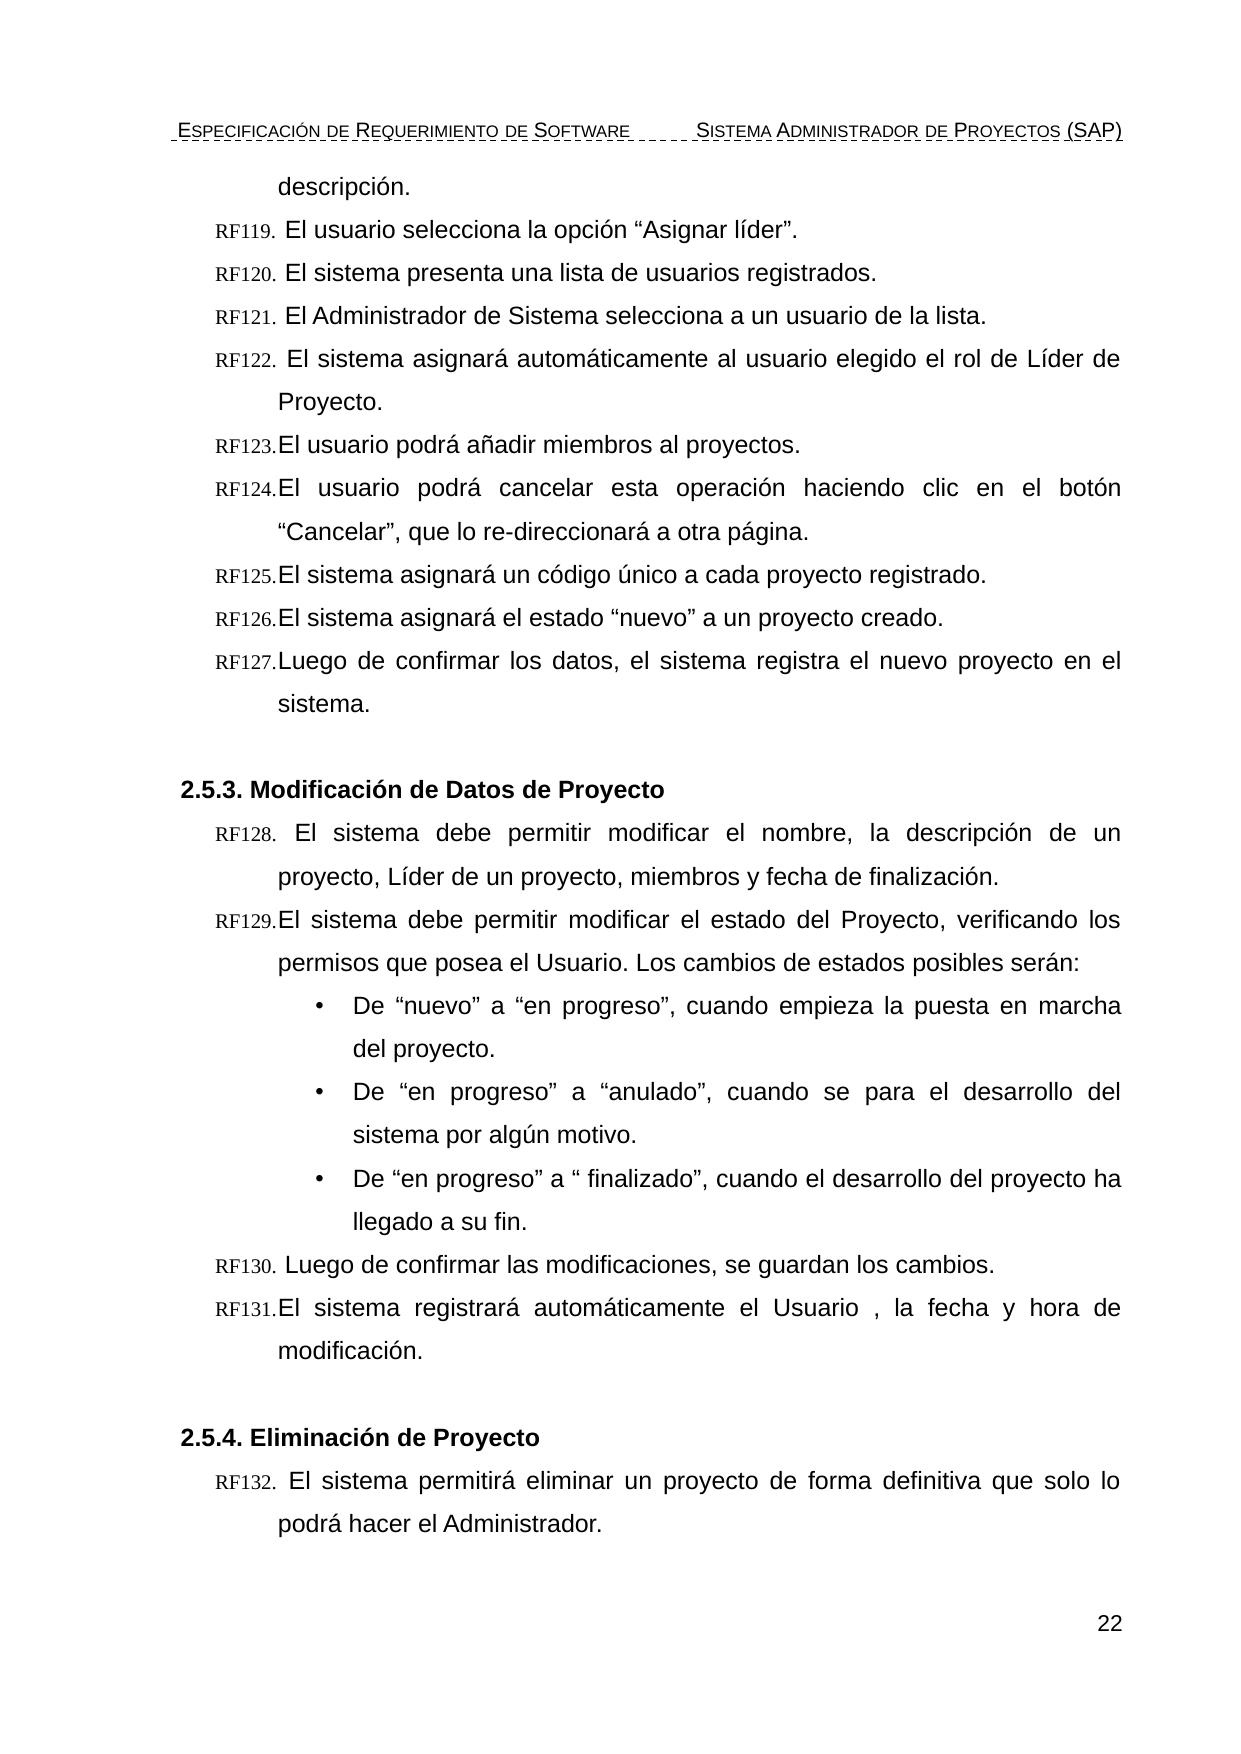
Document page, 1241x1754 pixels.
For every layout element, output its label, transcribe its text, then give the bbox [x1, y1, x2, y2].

list El usuario podrá cancelar esta operación haciendo clic en el botón “Cancelar”, que lo re-direccionará a otra página. [215, 473, 1122, 545]
list 2.5.4. Eliminación de Proyecto [117, 1422, 1122, 1451]
list El Administrador de Sistema selecciona a un usuario de la lista. [215, 301, 1122, 330]
list El sistema debe permitir modificar el nombre, la descripción de un proyecto, Líder de un proyecto, miembros y fecha de finalización. [215, 818, 1122, 890]
list El sistema permitirá eliminar un proyecto de forma definitiva que solo lo podrá hacer el Administrador. [215, 1466, 1122, 1537]
list Luego de confirmar las modificaciones, se guardan los cambios. [215, 1250, 1122, 1279]
list El sistema asignará el estado “nuevo” a un proyecto creado. [215, 603, 1122, 632]
list El sistema presenta una lista de usuarios registrados. [215, 258, 1122, 287]
list El sistema registrará automáticamente el Usuario , la fecha y hora de modificación. [215, 1293, 1122, 1365]
list El usuario podrá añadir miembros al proyectos. [215, 430, 1122, 459]
list Luego de confirmar los datos, el sistema registra el nuevo proyecto en el sistema. [215, 646, 1122, 718]
list 2.5.3. Modificación de Datos de Proyecto [117, 775, 1122, 804]
list El sistema debe permitir modificar el estado del Proyecto, verificando los permisos que posea el Usuario. Los cambios de estados posibles serán: [215, 905, 1122, 977]
list descripción. [215, 172, 1122, 200]
list De “nuevo” a “en progreso”, cuando empieza la puesta en marcha del proyecto. [315, 991, 1122, 1063]
list El sistema asignará un código único a cada proyecto registrado. [215, 560, 1122, 588]
list De “en progreso” a “anulado”, cuando se para el desarrollo del sistema por algún motivo. [315, 1077, 1122, 1149]
list El sistema asignará automáticamente al usuario elegido el rol de Líder de Proyecto. [215, 344, 1122, 416]
list De “en progreso” a “ finalizado”, cuando el desarrollo del proyecto ha llegado a su fin. [315, 1164, 1122, 1236]
list El usuario selecciona la opción “Asignar líder”. [215, 215, 1122, 243]
